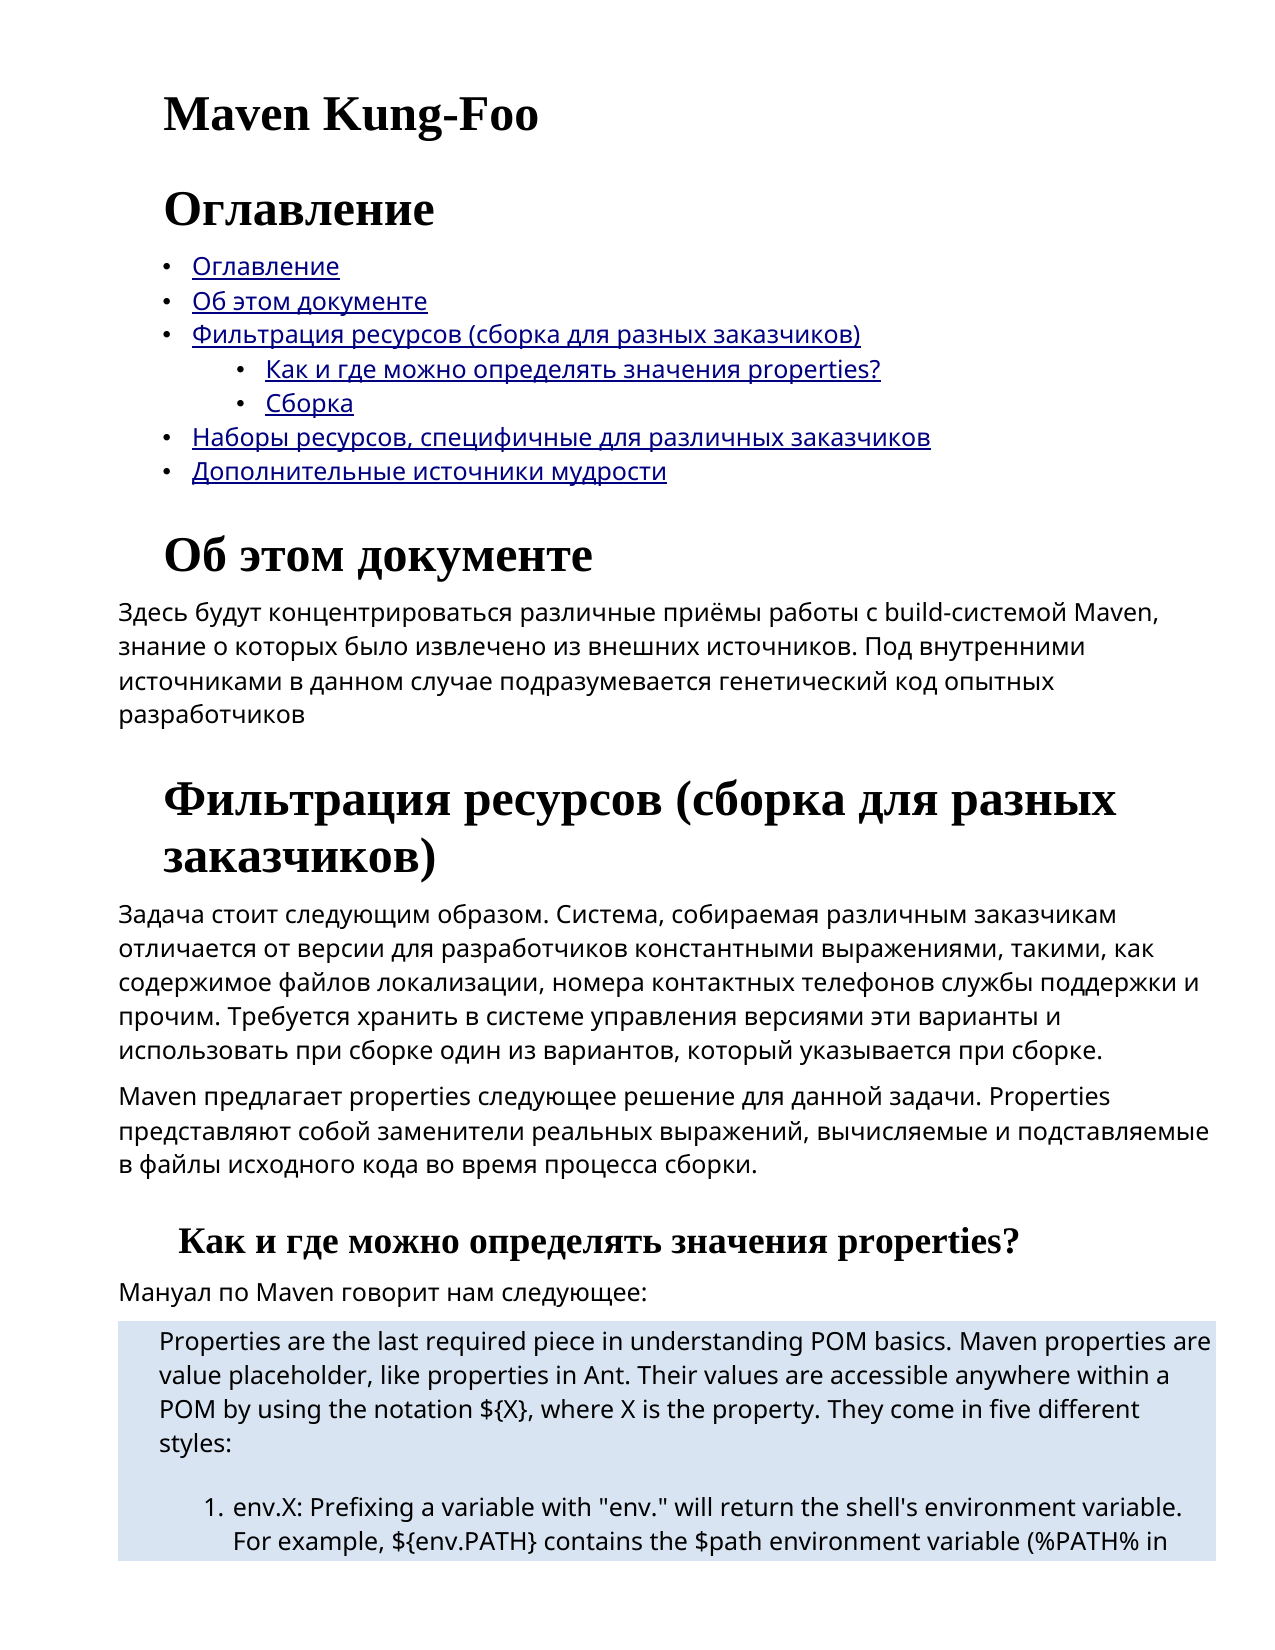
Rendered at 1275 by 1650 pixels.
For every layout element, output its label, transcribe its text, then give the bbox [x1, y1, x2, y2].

text Задача стоит следующим образом. Система, собираемая различным заказчикам отличается от версии для разработчиков константными выражениями, такими, как содержимое файлов локализации, номера контактных телефонов службы поддержки и прочим. Требуется хранить в системе управления версиями эти варианты и использовать при сборке один из вариантов, который указывается при сборке. [118, 896, 1216, 1067]
table_header Properties are the last required piece in understanding POM basics. Maven properties are value placeholder, like properties in Ant. Their values are accessible anywhere within a POM by using the notation ${X}, where X is the property. They come in five different styles: env.X: Prefixing a variable with "env." will return the shell's environment variable. For example, ${env.PATH} contains the $path environment variable (%PATH% in Windows). project.x: A dot (.) notated path in the POM will contain the corresponding element's value. For example: <project><version>1.0</version></project> is accessible via ${project.version}. settings.x: A dot (.) notated path in the settings.xml will contain the corresponding element's value. For example: <settings><offline>false</offline></settings> is accessible via ${settings.offline}. Java System Properties: All properties accessible via java.lang.System.getProperties() are available as POM properties, such as ${java.home}. x: Set within a <properties /> element. The value may be used as ${someVar}. [156, 1321, 1216, 1561]
table_header [118, 1321, 156, 1561]
list Оглавление [162, 249, 1216, 283]
subtitle Об этом документе [118, 525, 1216, 582]
list Фильтрация ресурсов (сборка для разных заказчиков) [162, 317, 1216, 351]
subtitle Как и где можно определять значения properties? [118, 1219, 1216, 1262]
list Наборы ресурсов, специфичные для различных заказчиков [162, 419, 1216, 453]
list Сборка [236, 385, 1216, 419]
text Мануал по Maven говорит нам следующее: [118, 1274, 1216, 1308]
subtitle Оглавление [118, 179, 1216, 237]
list Об этом документе [162, 283, 1216, 317]
subtitle Фильтрация ресурсов (сборка для разных заказчиков) [118, 769, 1216, 884]
text Maven предлагает properties следующее решение для данной задачи. Properties представляют собой заменители реальных выражений, вычисляемые и подставляемые в файлы исходного кода во время процесса сборки. [118, 1079, 1216, 1181]
list Как и где можно определять значения properties? [236, 351, 1216, 385]
subtitle Maven Kung-Foo [118, 84, 1216, 142]
list Дополнительные источники мудрости [162, 453, 1216, 487]
text Здесь будут концентрироваться различные приёмы работы с build-системой Maven, знание о которых было извлечено из внешних источников. Под внутренними источниками в данном случае подразумевается генетический код опытных разработчиков [118, 595, 1216, 731]
